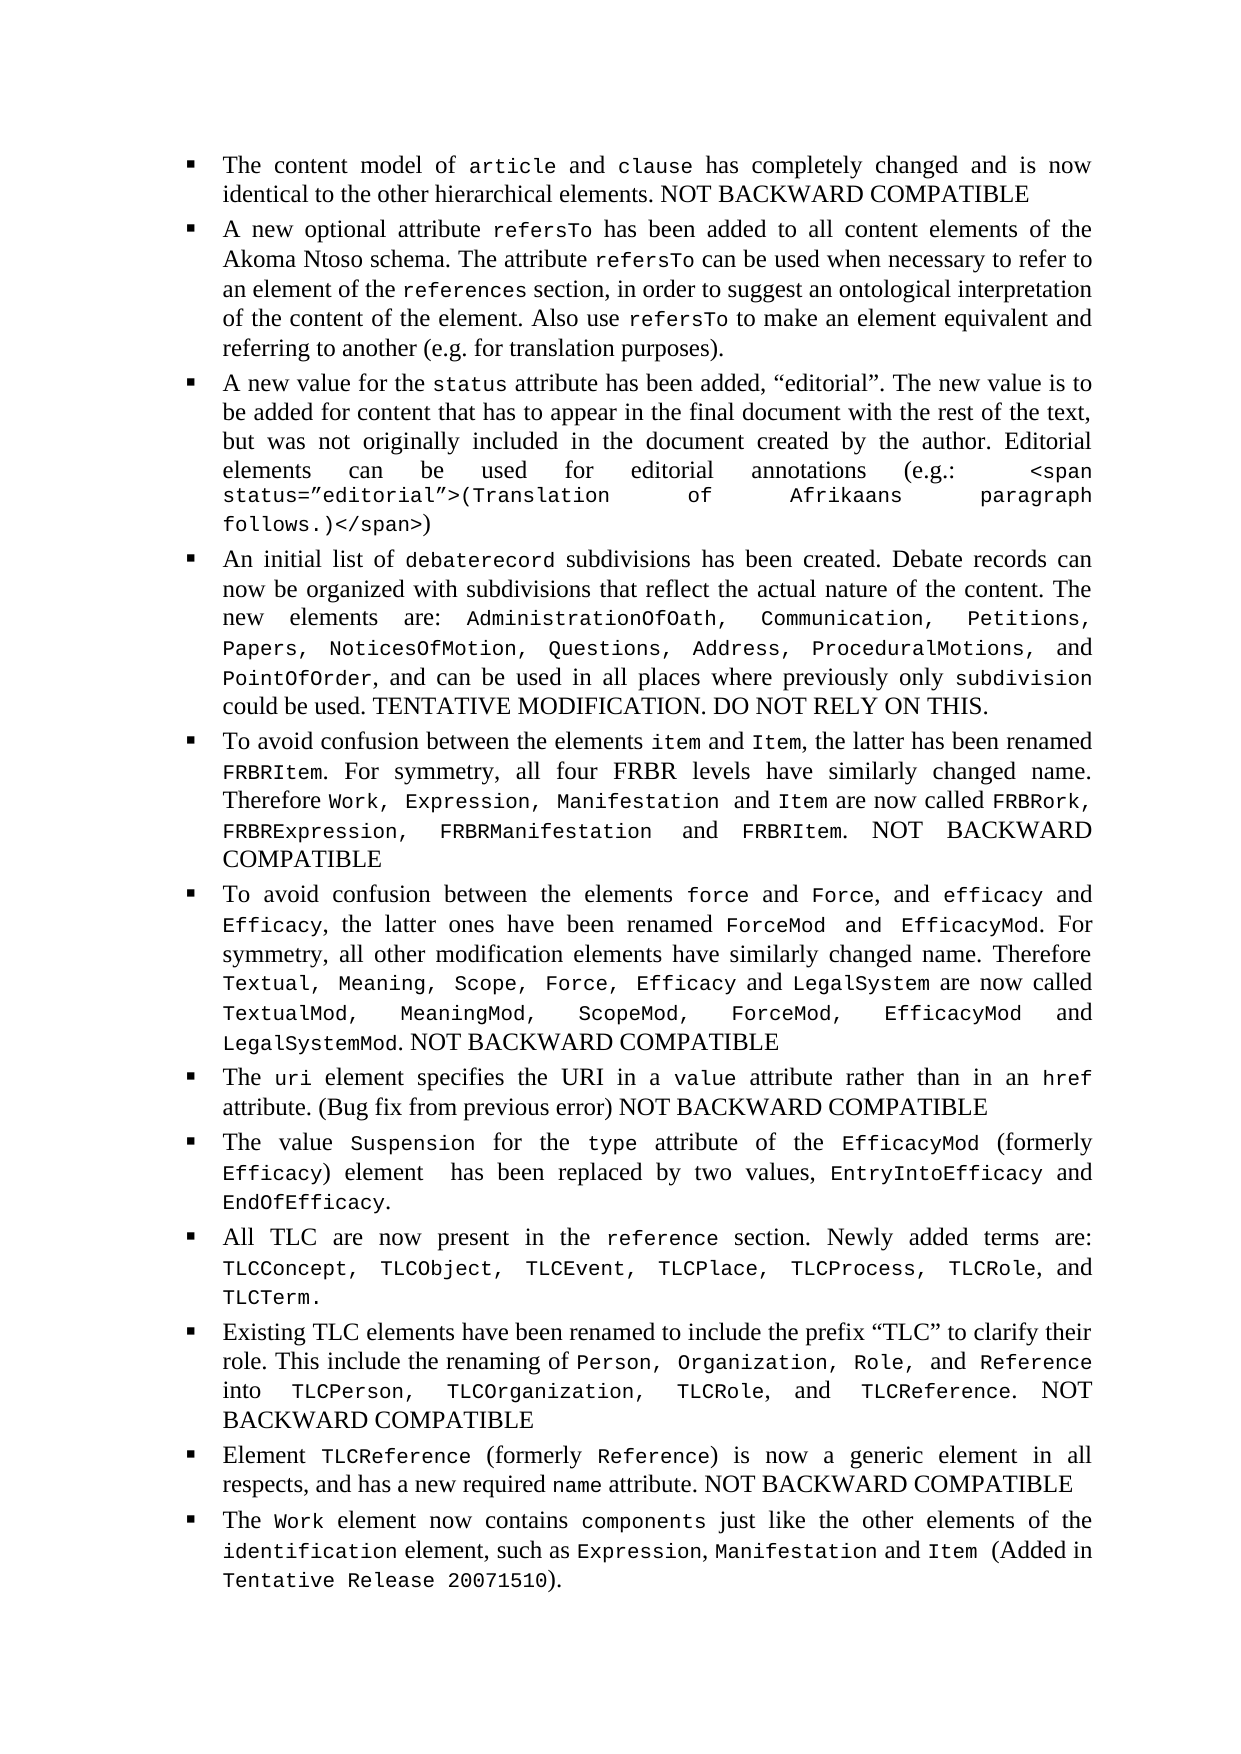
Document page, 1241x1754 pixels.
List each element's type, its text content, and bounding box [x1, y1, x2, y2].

list The value Suspension for the type attribute of the EfficacyMod (formerly Efficacy) element has been replaced by two values, EntryIntoEfficacy and EndOfEfficacy. [185, 1127, 1092, 1216]
list An initial list of debaterecord subdivisions has been created. Debate records can now be organized with subdivisions that reflect the actual nature of the content. The new elements are: AdministrationOfOath, Communication, Petitions, Papers, NoticesOfMotion, Questions, Address, ProceduralMotions, and PointOfOrder, and can be used in all places where previously only subdivision could be used. TENTATIVE MODIFICATION. DO NOT RELY ON THIS. [185, 544, 1092, 720]
list To avoid confusion between the elements force and Force, and efficacy and Efficacy, the latter ones have been renamed ForceMod and EfficacyMod. For symmetry, all other modification elements have similarly changed name. Therefore Textual, Meaning, Scope, Force, Efficacy and LegalSystem are now called TextualMod, MeaningMod, ScopeMod, ForceMod, EfficacyMod and LegalSystemMod. NOT BACKWARD COMPATIBLE [185, 879, 1092, 1056]
list The content model of article and clause has completely changed and is now identical to the other hierarchical elements. NOT BACKWARD COMPATIBLE [185, 150, 1092, 208]
list A new optional attribute refersTo has been added to all content elements of the Akoma Ntoso schema. The attribute refersTo can be used when necessary to refer to an element of the references section, in order to suggest an ontological interpretation of the content of the element. Also use refersTo to make an element equivalent and referring to another (e.g. for translation purposes). [185, 214, 1092, 362]
list A new value for the status attribute has been added, “editorial”. The new value is to be added for content that has to appear in the final document with the rest of the text, but was not originally included in the document created by the author. Editorial elements can be used for editorial annotations (e.g.: <span status=”editorial”>(Translation of Afrikaans paragraph follows.)</span>) [185, 368, 1092, 538]
list All TLC are now present in the reference section. Newly added terms are: TLCConcept, TLCObject, TLCEvent, TLCPlace, TLCProcess, TLCRole, and TLCTerm. [185, 1222, 1092, 1311]
list To avoid confusion between the elements item and Item, the latter has been renamed FRBRItem. For symmetry, all four FRBR levels have similarly changed name. Therefore Work, Expression, Manifestation and Item are now called FRBRork, FRBRExpression, FRBRManifestation and FRBRItem. NOT BACKWARD COMPATIBLE [185, 726, 1092, 873]
list The uri element specifies the URI in a value attribute rather than in an href attribute. (Bug fix from previous error) NOT BACKWARD COMPATIBLE [185, 1062, 1092, 1121]
list The Work element now contains components just like the other elements of the identification element, such as Expression, Manifestation and Item (Added in Tentative Release 20071510). [185, 1505, 1092, 1594]
list Existing TLC elements have been renamed to include the prefix “TLC” to clarify their role. This include the renaming of Person, Organization, Role, and Reference into TLCPerson, TLCOrganization, TLCRole, and TLCReference. NOT BACKWARD COMPATIBLE [185, 1317, 1092, 1434]
list Element TLCReference (formerly Reference) is now a generic element in all respects, and has a new required name attribute. NOT BACKWARD COMPATIBLE [185, 1440, 1092, 1499]
